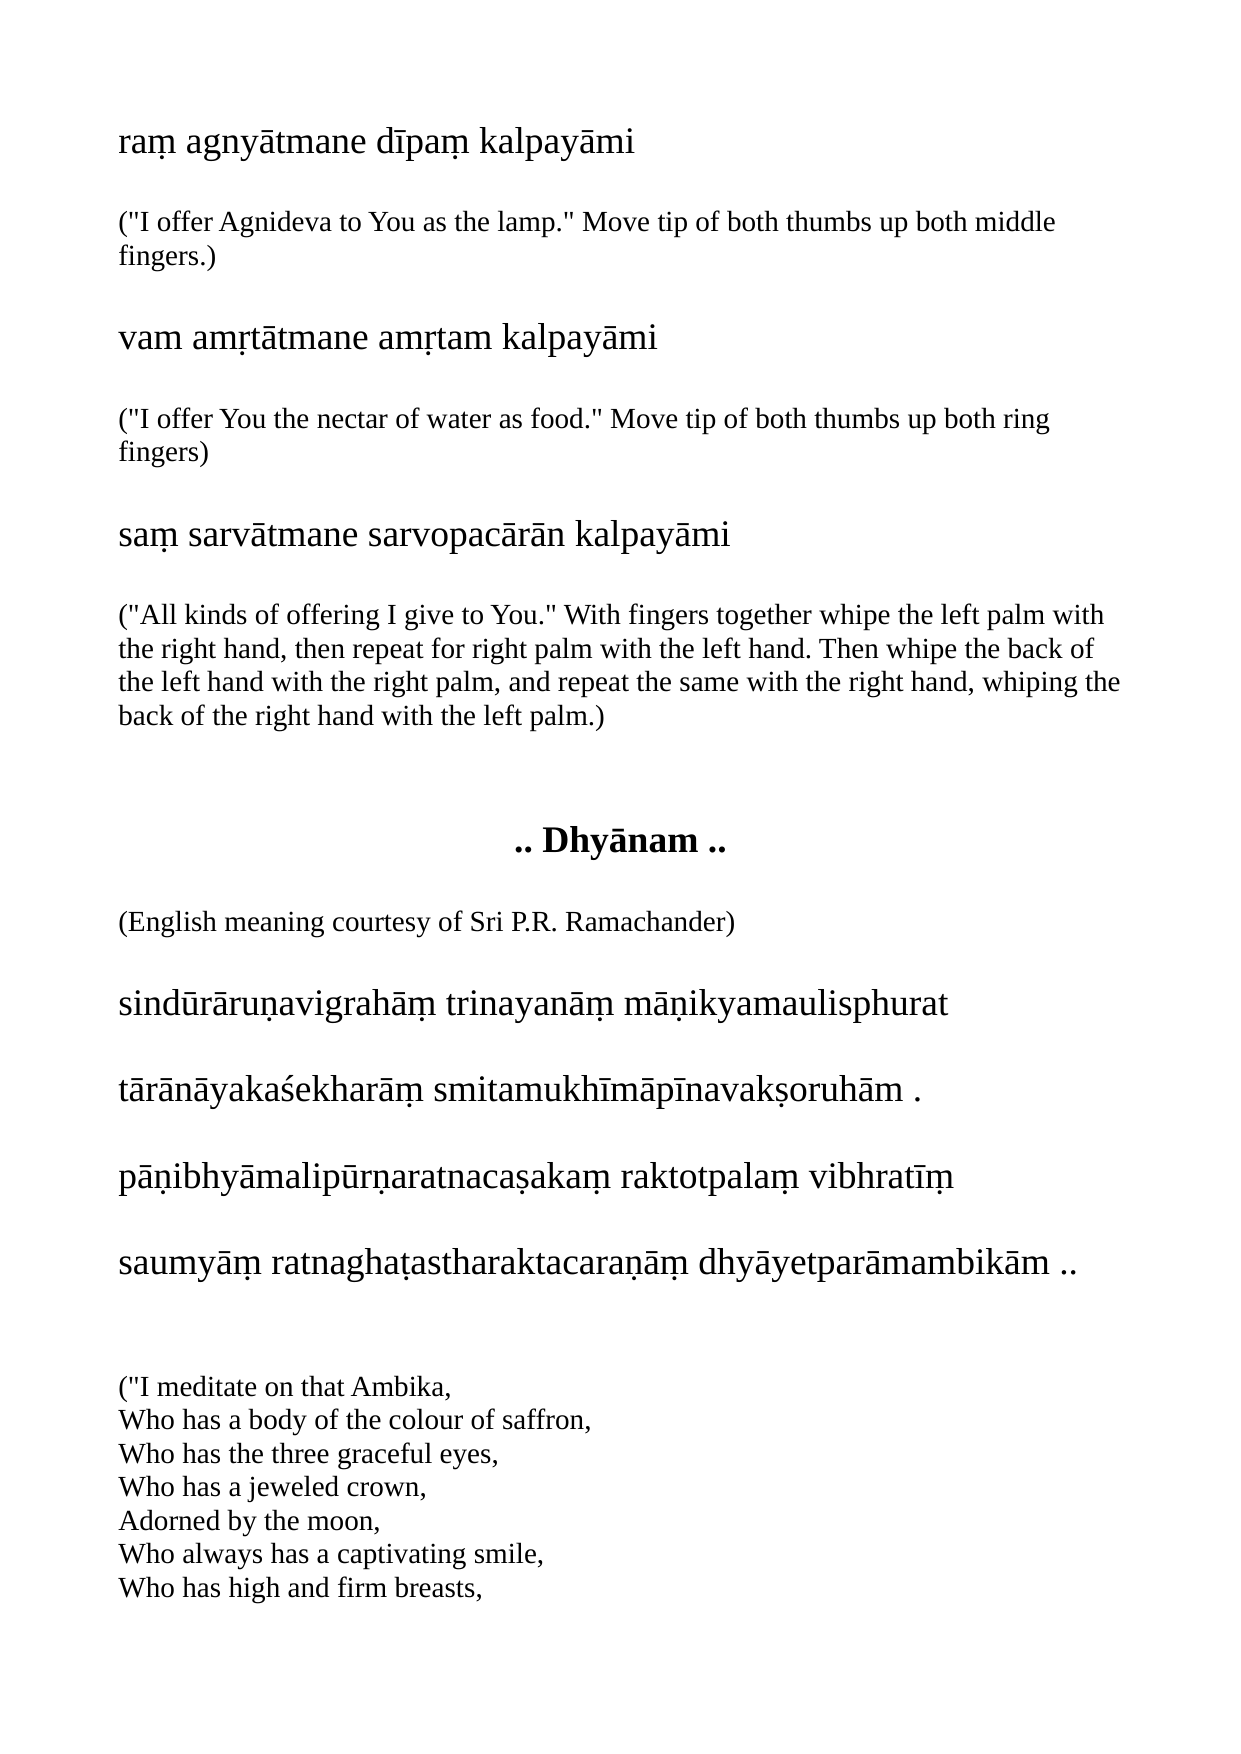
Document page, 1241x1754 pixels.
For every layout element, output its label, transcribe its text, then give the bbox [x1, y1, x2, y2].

text saṃ sarvātmane sarvopacārān kalpayāmi [118, 511, 1122, 554]
text vam amṛtātmane amṛtam kalpayāmi [118, 314, 1122, 358]
text Who has a jeweled crown, [118, 1469, 1122, 1503]
text Who has the three graceful eyes, [118, 1436, 1122, 1469]
text pāṇibhyāmalipūrṇaratnacaṣakaṃ raktotpalaṃ vibhratīṃ [118, 1153, 1122, 1196]
text Who always has a captivating smile, [118, 1536, 1122, 1570]
text ("I offer You the nectar of water as food." Move tip of both thumbs up both ring fingers) [118, 401, 1122, 468]
text ("I meditate on that Ambika, [118, 1369, 1122, 1402]
text ("All kinds of offering I give to You." With fingers together whipe the left palm with the right hand, then repeat for right palm with the left hand. Then whipe the back of the left hand with the right palm, and repeat the same with the right hand, whiping the back of the right hand with the left palm.) [118, 597, 1122, 731]
text (English meaning courtesy of Sri P.R. Ramachander) [118, 904, 1122, 937]
text ("I offer Agnideva to You as the lamp." Move tip of both thumbs up both middle fingers.) [118, 204, 1122, 271]
text .. Dhyānam .. [118, 818, 1122, 861]
text tārānāyakaśekharāṃ smitamukhīmāpīnavakṣoruhām . [118, 1067, 1122, 1110]
text saumyāṃ ratnaghaṭastharaktacaraṇāṃ dhyāyetparāmambikām .. [118, 1239, 1122, 1282]
text raṃ agnyātmane dīpaṃ kalpayāmi [118, 118, 1122, 161]
text Who has a body of the colour of saffron, [118, 1402, 1122, 1436]
text sindūrāruṇavigrahāṃ trinayanāṃ māṇikyamaulisphurat [118, 981, 1122, 1024]
text Who has high and firm breasts, [118, 1570, 1122, 1603]
text Adorned by the moon, [118, 1503, 1122, 1536]
